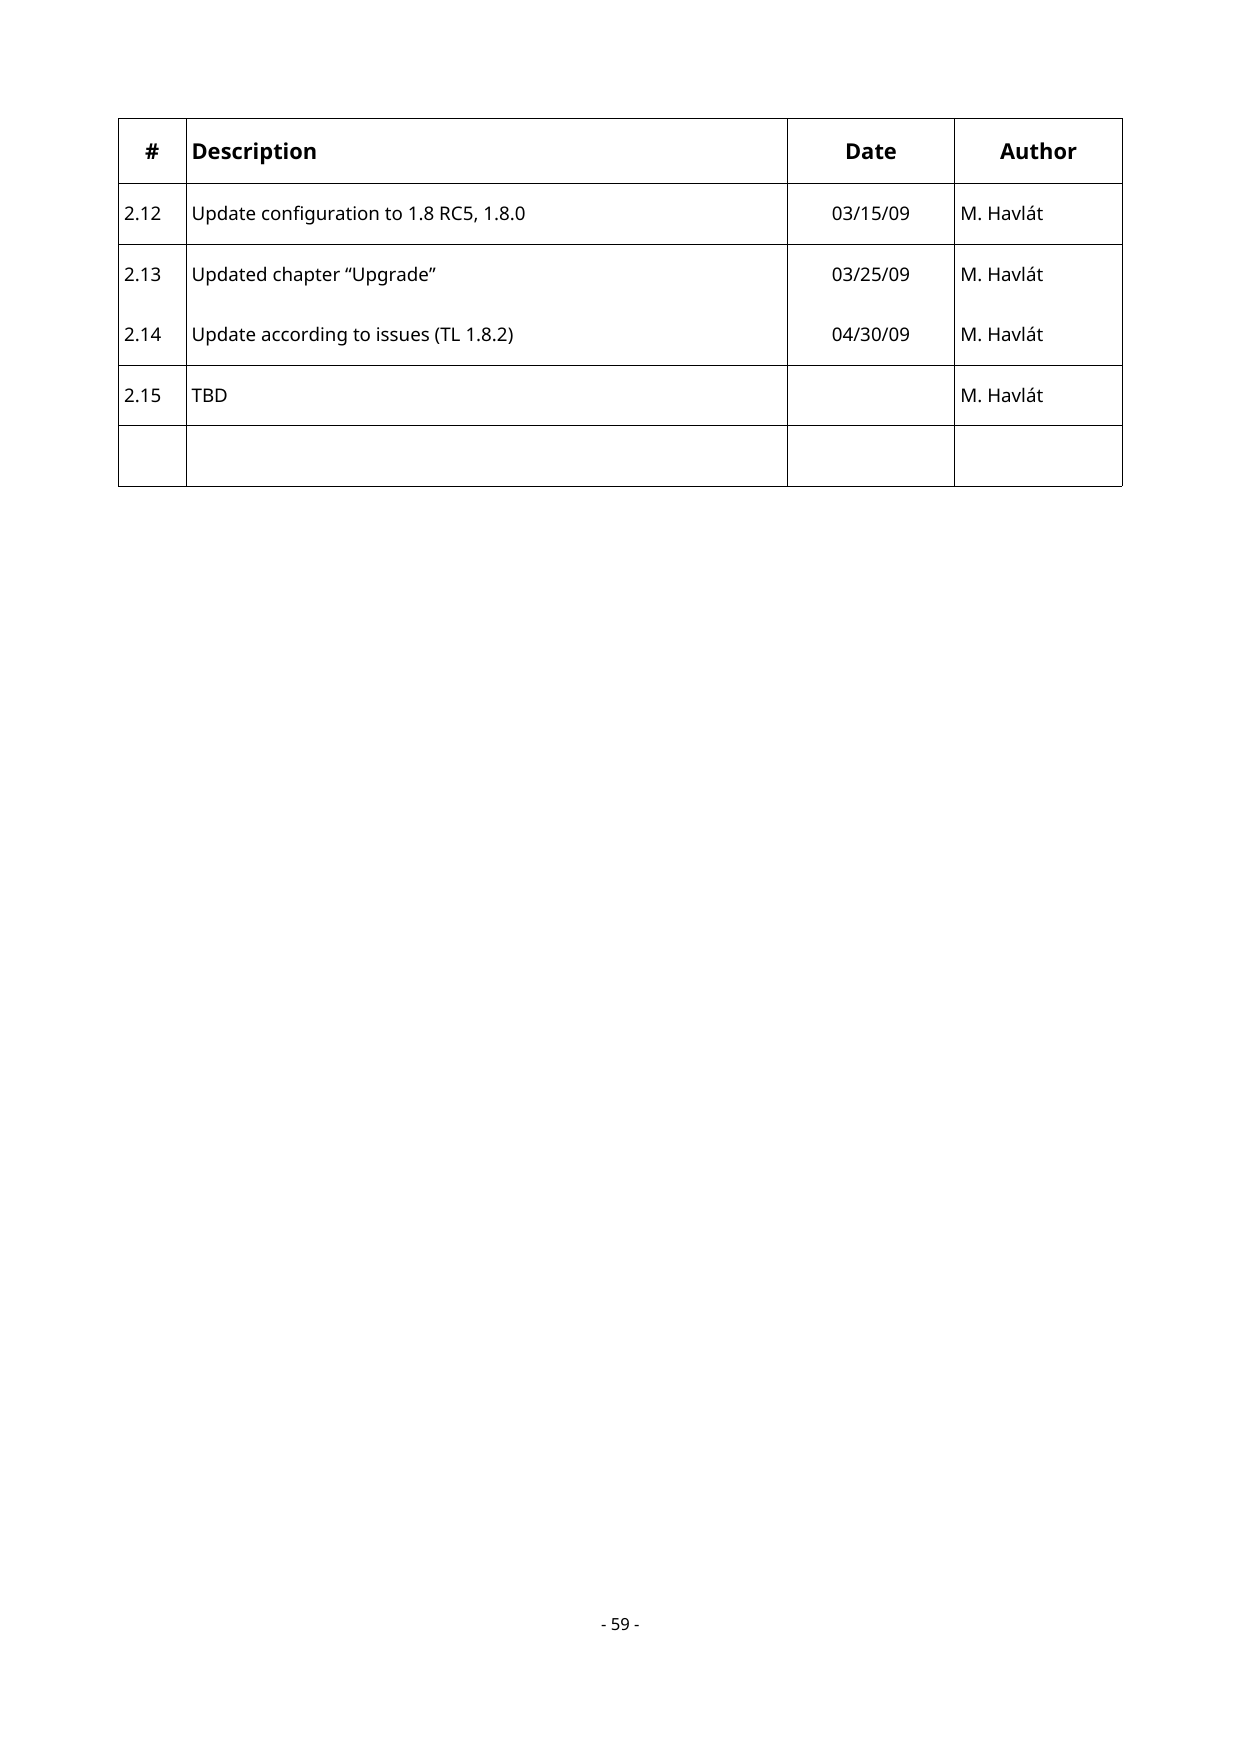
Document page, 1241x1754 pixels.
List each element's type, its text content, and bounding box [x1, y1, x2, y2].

table_header Date [788, 119, 954, 183]
table_cell [187, 426, 787, 486]
table_cell Update according to issues (TL 1.8.2) [187, 304, 787, 365]
table_cell [788, 426, 954, 486]
table_cell 04/30/09 [788, 304, 954, 365]
table_cell 03/25/09 [788, 245, 954, 304]
table_header # [119, 119, 186, 183]
table_header Description [187, 119, 787, 183]
table_cell [955, 426, 1122, 486]
table_cell M. Havlát [955, 304, 1122, 365]
table_header Author [955, 119, 1122, 183]
table_cell M. Havlát [955, 366, 1122, 425]
table_cell 2.15 [119, 366, 186, 425]
table_cell TBD [187, 366, 787, 425]
table_cell Updated chapter “Upgrade” [187, 245, 787, 304]
table_cell [788, 366, 954, 425]
table_cell 2.14 [119, 304, 186, 365]
table_cell 03/15/09 [788, 184, 954, 244]
table_cell M. Havlát [955, 184, 1122, 244]
table_cell 2.12 [119, 184, 186, 244]
table_cell M. Havlát [955, 245, 1122, 304]
table_cell [119, 426, 186, 486]
table_cell 2.13 [119, 245, 186, 304]
table_cell Update configuration to 1.8 RC5, 1.8.0 [187, 184, 787, 244]
